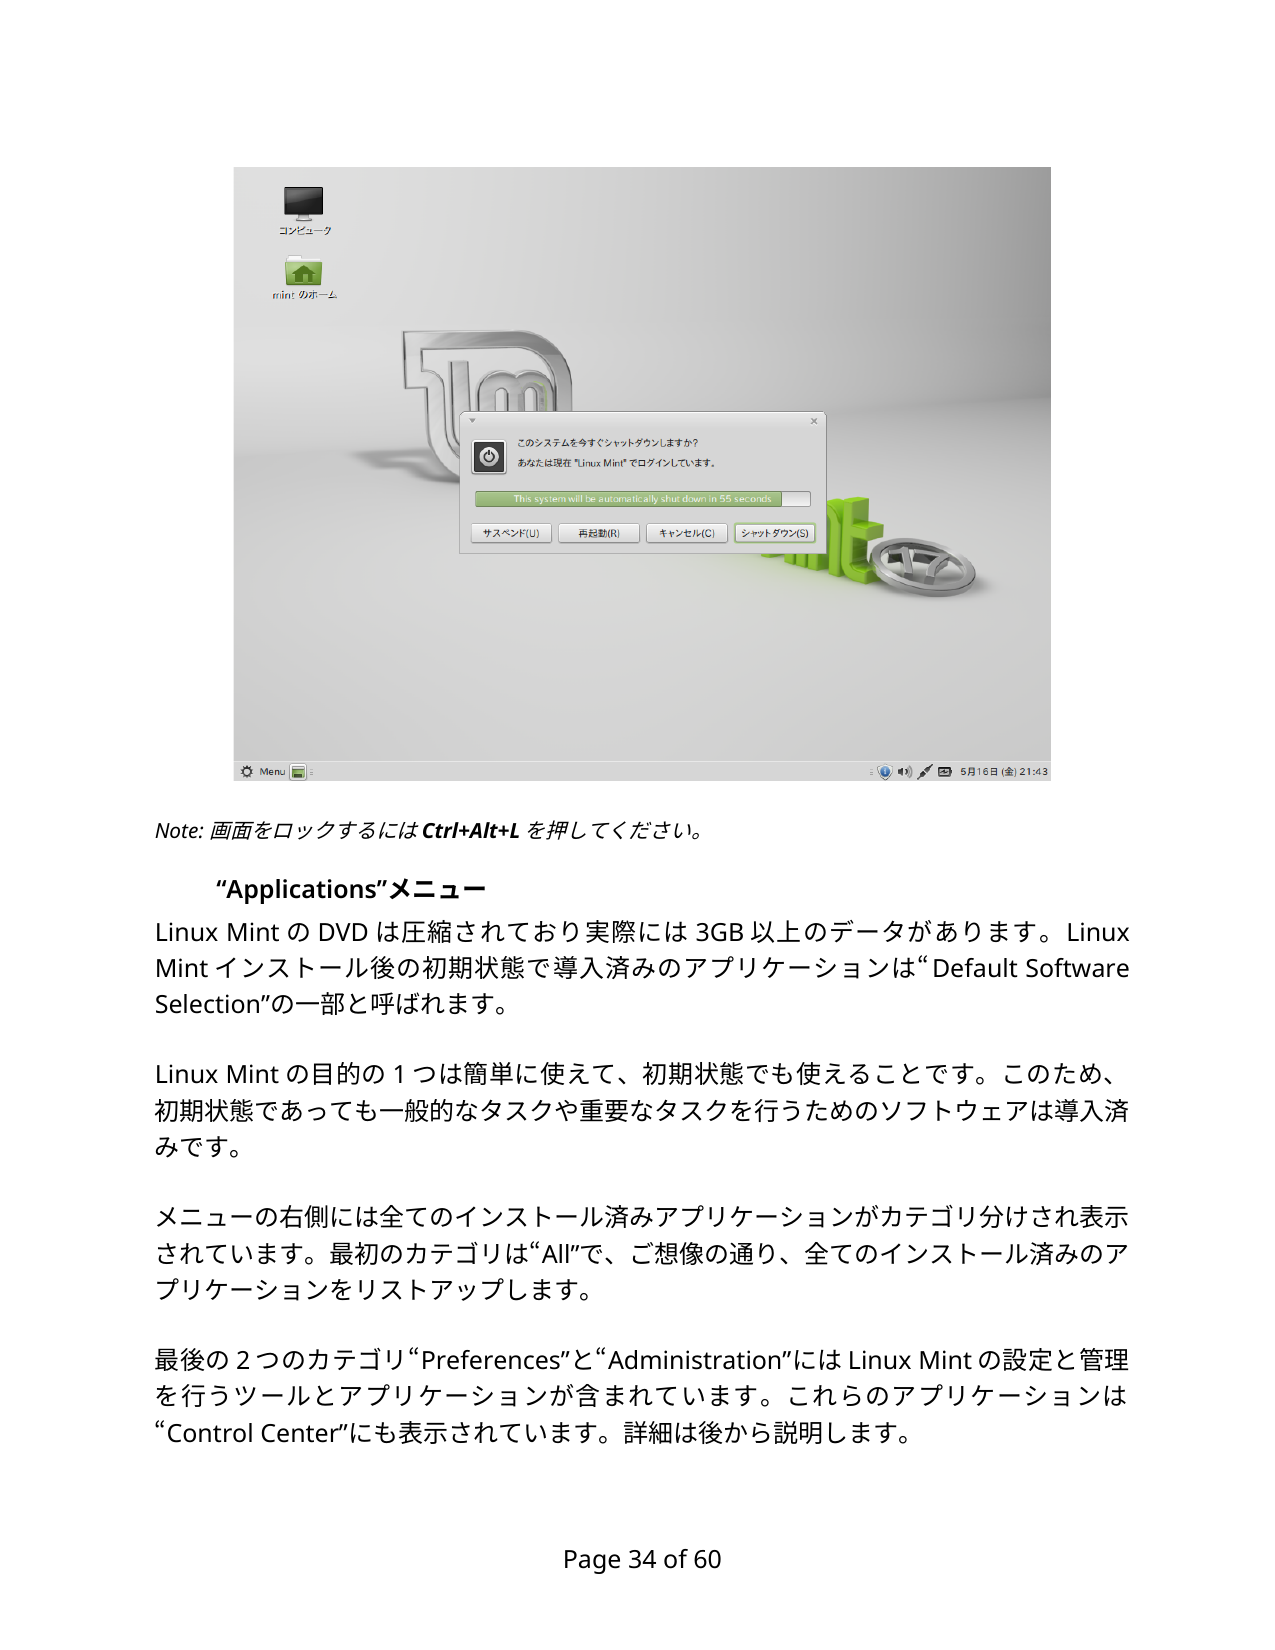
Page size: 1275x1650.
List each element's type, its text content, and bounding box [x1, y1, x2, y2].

text メニューの右側には全てのインストール済みアプリケーションがカテゴリ分けされ表示されています。最初のカテゴリは“All”で、ご想像の通り、全てのインストール済みのアプリケーションをリストアップします。 [154, 1198, 1130, 1307]
text 最後の2つのカテゴリ“Preferences”と“Administration”にはLinux Mintの設定と管理を行うツールとアプリケーションが含まれています。これらのアプリケーションは“Control Center”にも表示されています。詳細は後から説明します。 [154, 1341, 1130, 1449]
text Note: 画面をロックするにはCtrl+Alt+Lを押してください。 [154, 814, 1130, 845]
subtitle “Applications”メニュー [154, 870, 1130, 906]
text Linux MintのDVDは圧縮されており実際には3GB以上のデータがあります。Linux Mintインストール後の初期状態で導入済みのアプリケーションは“Default Software Selection”の一部と呼ばれます。 [154, 912, 1130, 1021]
text Linux Mintの目的の1つは簡単に使えて、初期状態でも使えることです。このため、初期状態であっても一般的なタスクや重要なタスクを行うためのソフトウェアは導入済みです。 [154, 1055, 1130, 1164]
picture [233, 167, 1051, 781]
